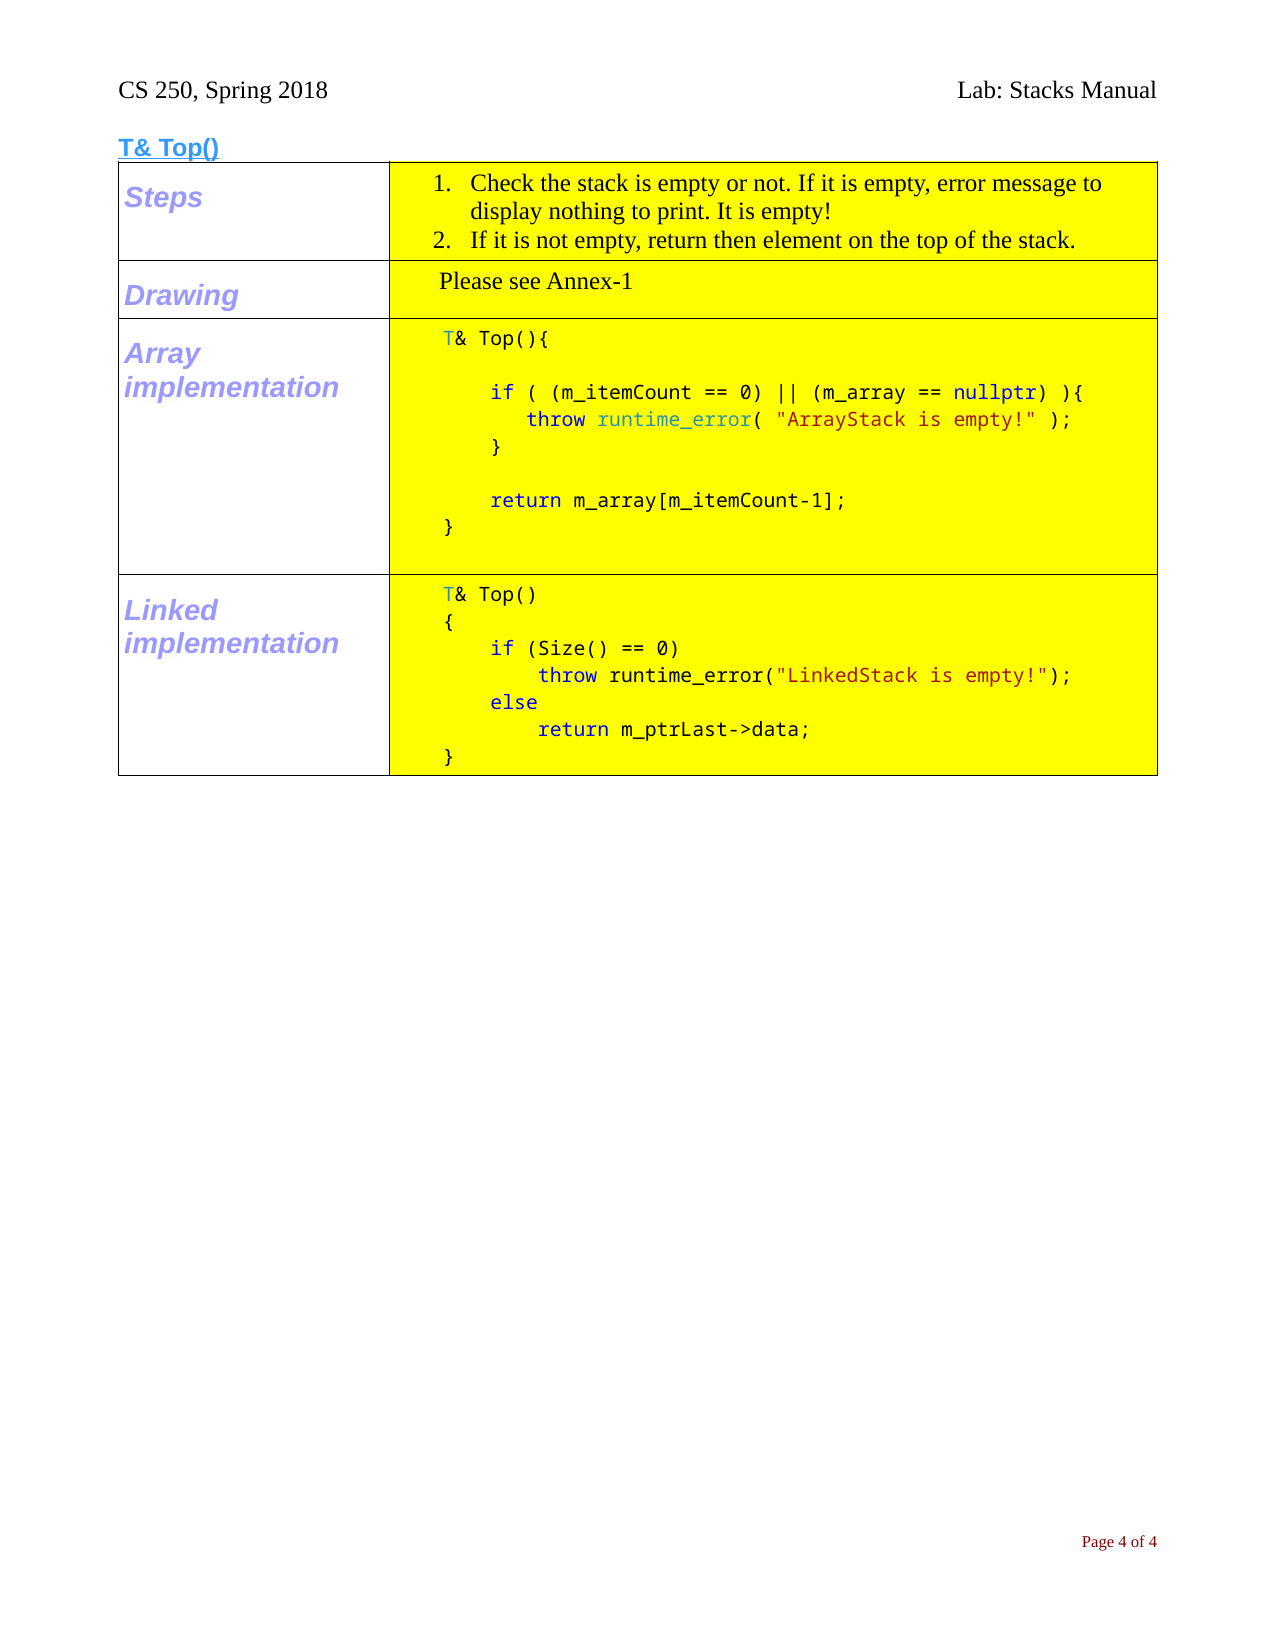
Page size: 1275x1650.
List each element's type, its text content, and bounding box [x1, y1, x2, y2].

table_cell Array implementation [119, 319, 389, 574]
subtitle T& Top() [118, 133, 1157, 161]
table_cell Linked implementation [119, 575, 389, 775]
table_cell Please see Annex-1 [390, 261, 1157, 318]
table_header Check the stack is empty or not. If it is empty, error message to display nothing to print. It is empty! If it is not empty, return then element on the top of the stack. [390, 163, 1157, 260]
table_cell T& Top(){ if ( (m_itemCount == 0) || (m_array == nullptr) ){ throw runtime_error( "ArrayStack is empty!" ); } return m_array[m_itemCount-1]; } [390, 319, 1157, 574]
table_header Steps [119, 163, 389, 260]
table_cell T& Top() { if (Size() == 0) throw runtime_error("LinkedStack is empty!"); else return m_ptrLast->data; } [390, 575, 1157, 775]
table_cell Drawing [119, 261, 389, 318]
